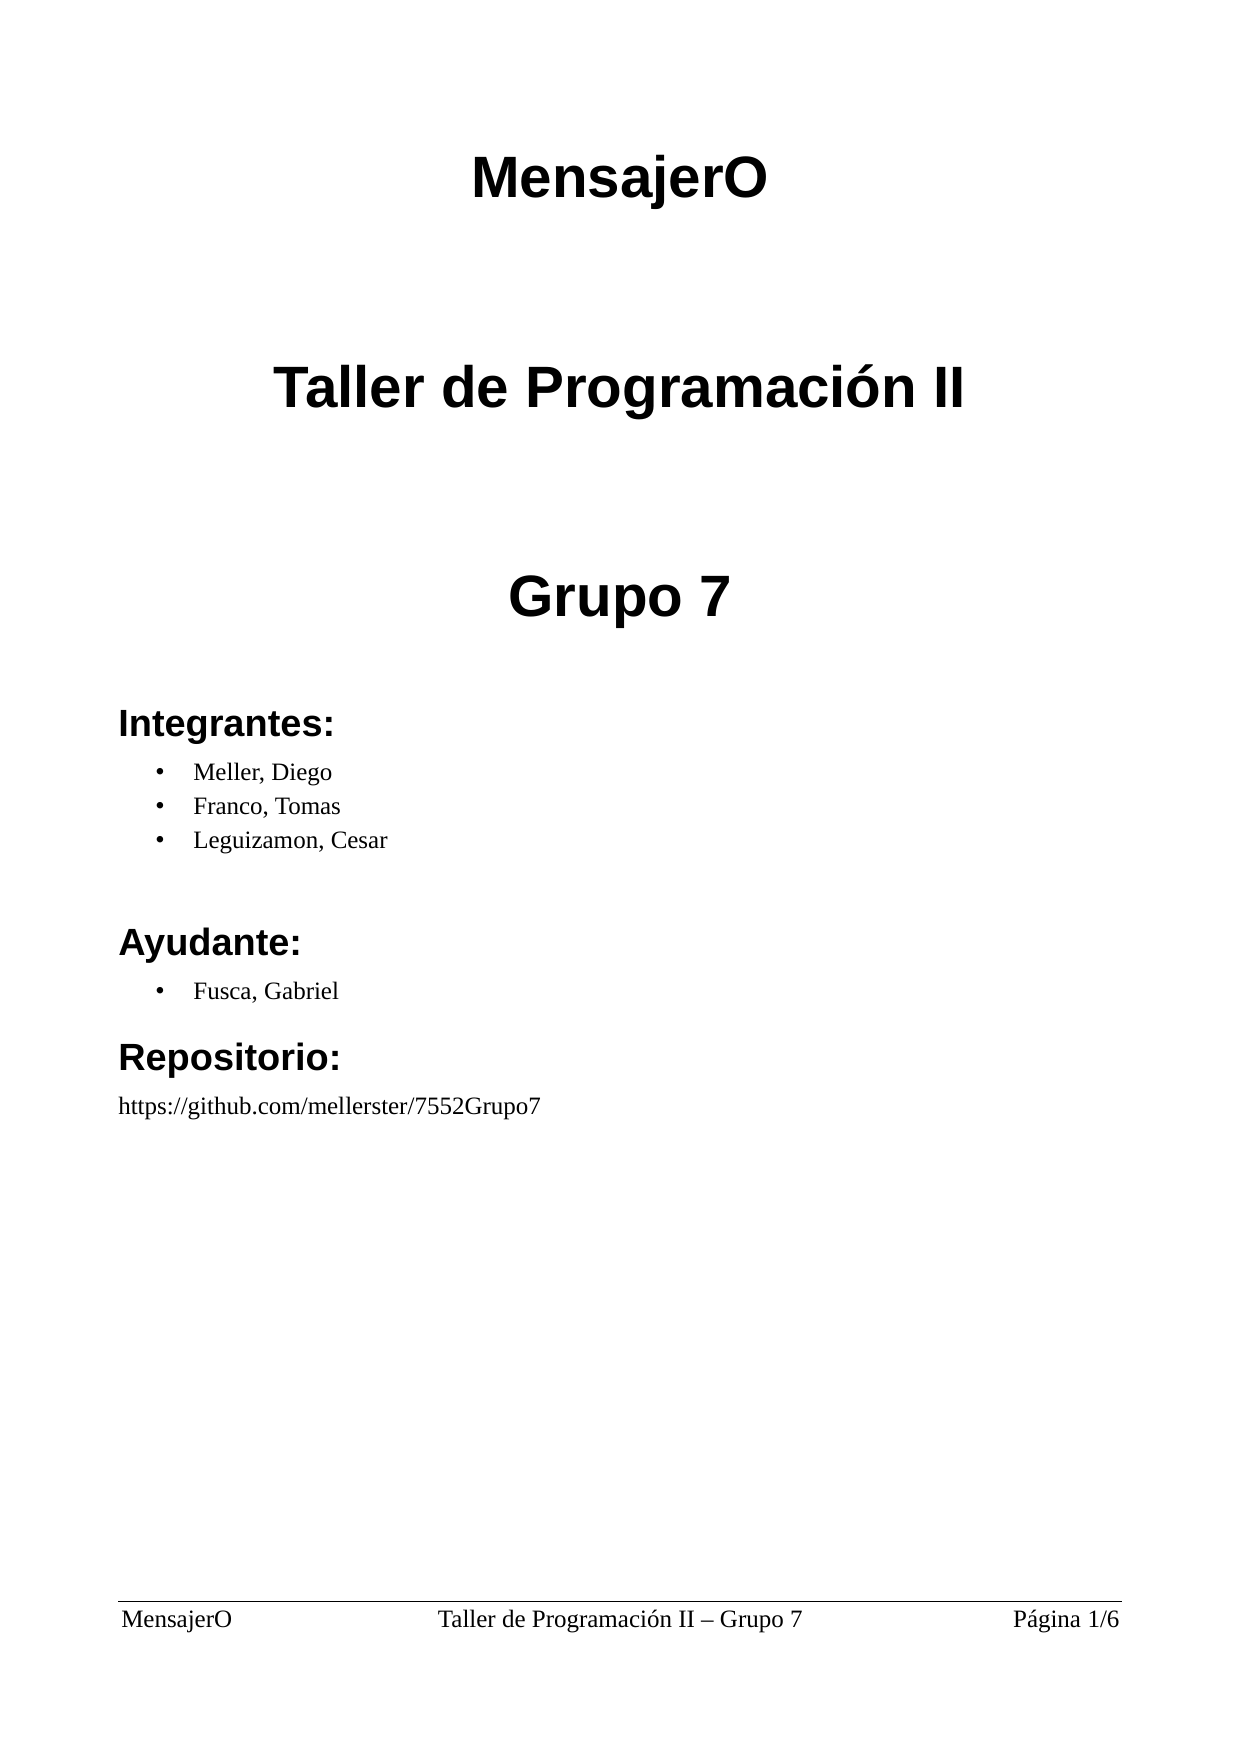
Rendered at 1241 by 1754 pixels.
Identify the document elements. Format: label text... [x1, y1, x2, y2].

title Grupo 7 [118, 561, 1122, 628]
list Meller, Diego [156, 757, 1122, 785]
subtitle Integrantes: [118, 701, 1122, 744]
list Fusca, Gabriel [156, 976, 1122, 1004]
text https://github.com/mellerster/7552Grupo7 [118, 1091, 1122, 1120]
title Taller de Programación II [118, 352, 1122, 419]
subtitle Ayudante: [118, 919, 1122, 963]
title MensajerO [118, 143, 1122, 210]
list Franco, Tomas [156, 791, 1122, 820]
subtitle Repositorio: [118, 1035, 1122, 1079]
list Leguizamon, Cesar [156, 826, 1122, 854]
